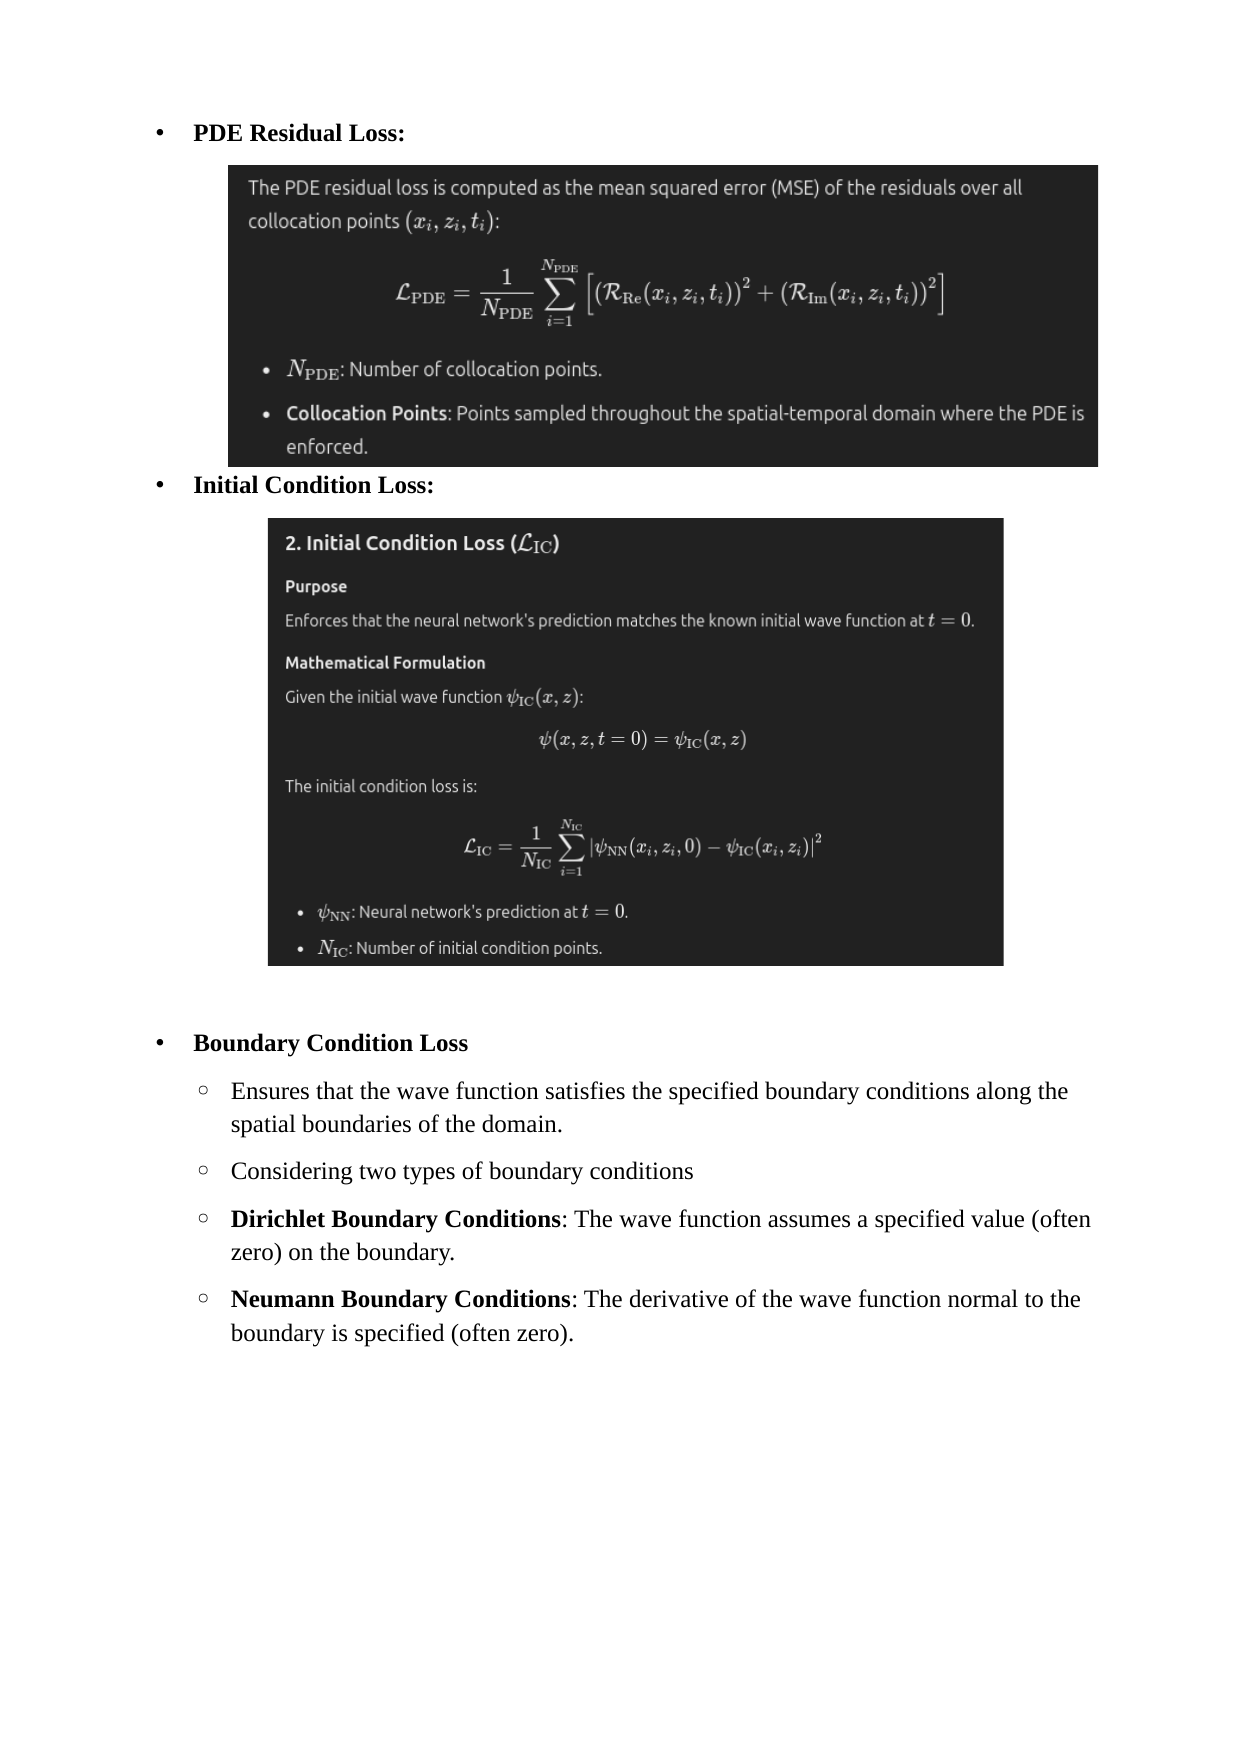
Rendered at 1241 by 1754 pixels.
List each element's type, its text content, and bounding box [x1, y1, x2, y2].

list PDE Residual Loss: [156, 118, 1122, 147]
picture [267, 518, 1004, 966]
list Initial Condition Loss: [156, 166, 1122, 499]
list Ensures that the wave function satisfies the specified boundary conditions along the spatial boundaries of the domain. [193, 1076, 1122, 1137]
list Considering two types of boundary conditions [193, 1156, 1122, 1185]
list Boundary Condition Loss [156, 1028, 1122, 1057]
picture [228, 165, 1099, 467]
list Dirichlet Boundary Conditions: The wave function assumes a specified value (often zero) on the boundary. [193, 1204, 1122, 1266]
list Neumann Boundary Conditions: The derivative of the wave function normal to the boundary is specified (often zero). [193, 1284, 1122, 1346]
